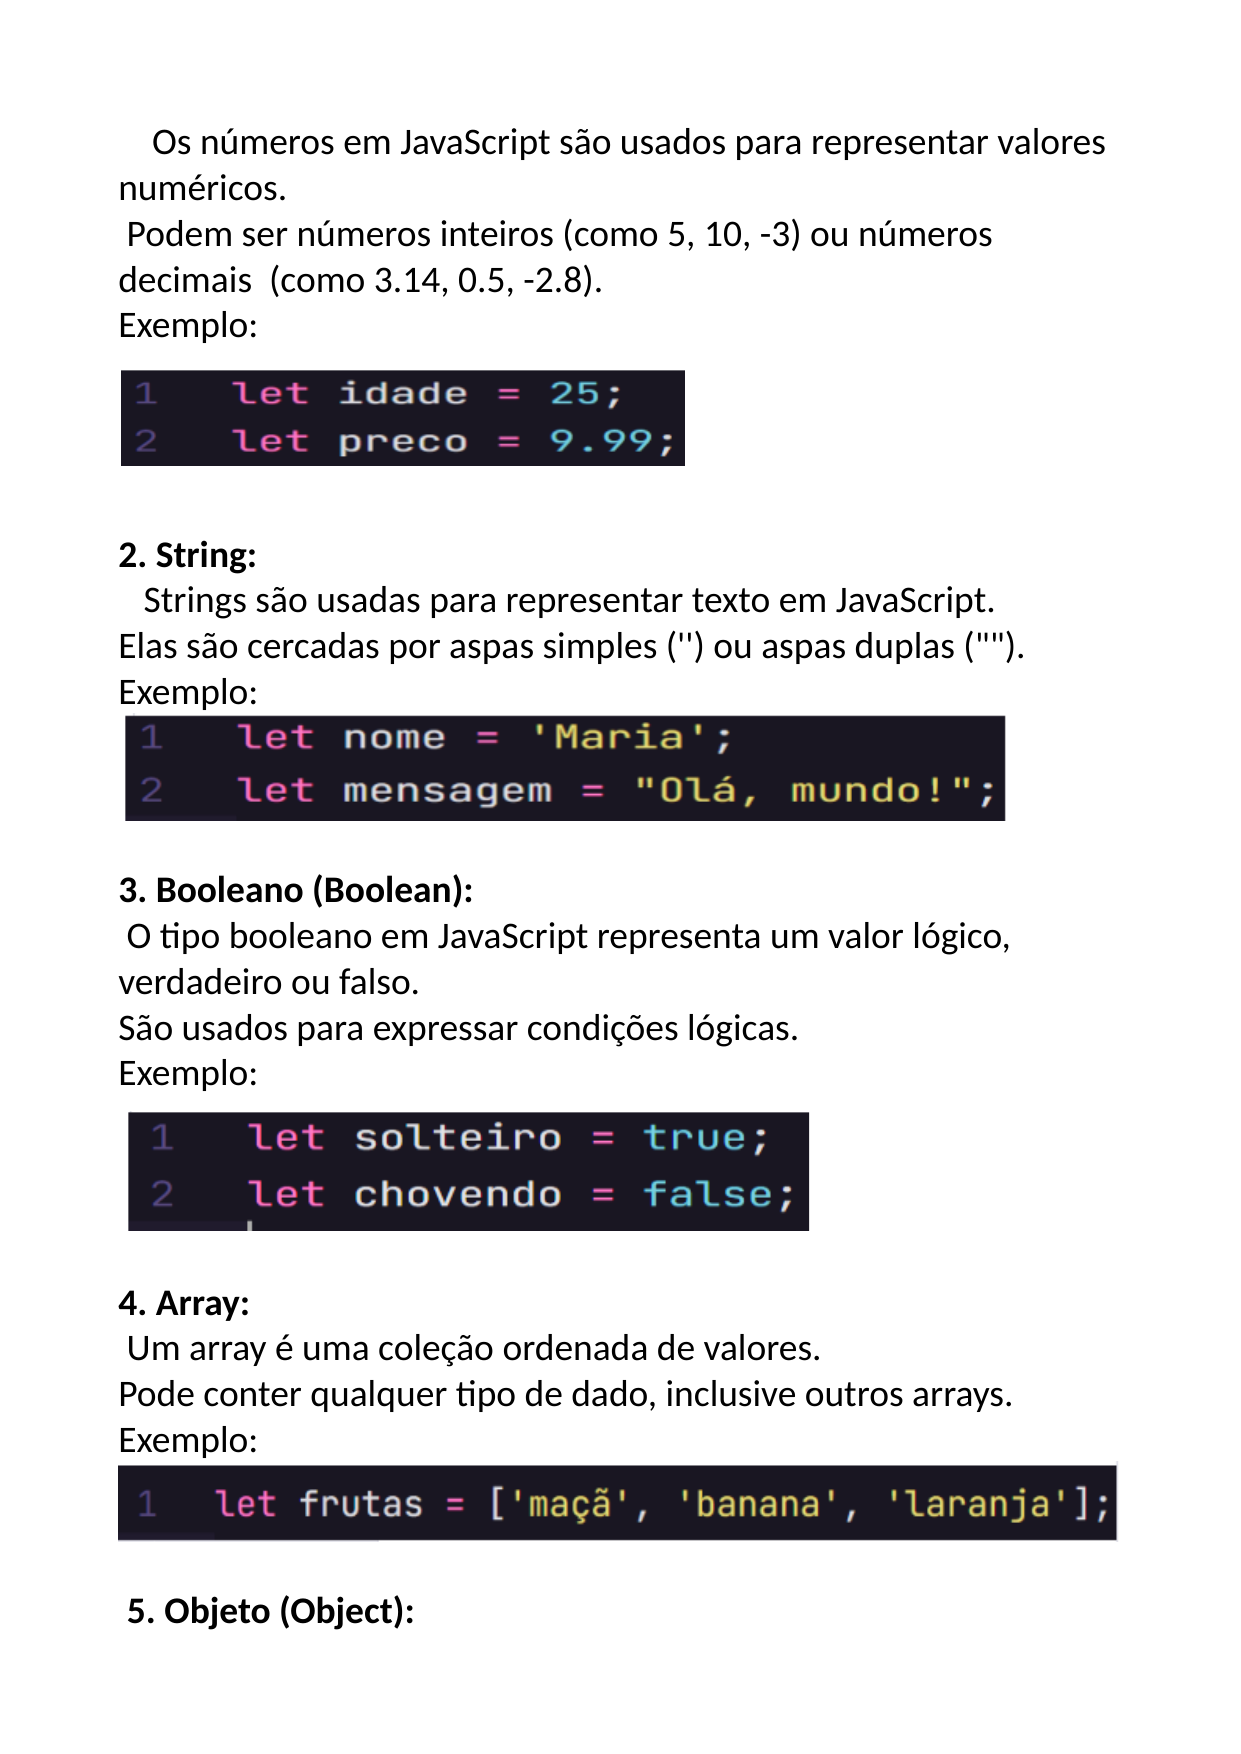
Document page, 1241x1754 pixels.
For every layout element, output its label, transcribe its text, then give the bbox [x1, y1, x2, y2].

text Podem ser números inteiros (como 5, 10, -3) ou números decimais (como 3.14, 0.5, -2.8). [118, 210, 1122, 301]
text São usados para expressar condições lógicas. [118, 1003, 1122, 1049]
text Exemplo: [118, 1049, 1122, 1095]
picture [121, 369, 685, 466]
text Elas são cercadas por aspas simples ('') ou aspas duplas (""). [118, 622, 1122, 668]
text 3. Booleano (Boolean): [118, 866, 1122, 912]
text Exemplo: [118, 1416, 1122, 1461]
text Strings são usadas para representar texto em JavaScript. [118, 576, 1122, 622]
text Os números em JavaScript são usados para representar valores [118, 118, 1122, 164]
text Exemplo: [118, 668, 1122, 714]
picture [127, 1111, 810, 1231]
text 2. String: [118, 531, 1122, 576]
text O tipo booleano em JavaScript representa um valor lógico, [118, 912, 1122, 958]
text numéricos. [118, 164, 1122, 210]
text Pode conter qualquer tipo de dado, inclusive outros arrays. [118, 1370, 1122, 1416]
picture [118, 1461, 1123, 1542]
picture [124, 713, 1007, 821]
text Exemplo: [118, 301, 1122, 347]
text 4. Array: [118, 1278, 1122, 1324]
text verdadeiro ou falso. [118, 958, 1122, 1003]
text Um array é uma coleção ordenada de valores. [118, 1324, 1122, 1370]
text 5. Objeto (Object): [118, 1587, 1122, 1633]
